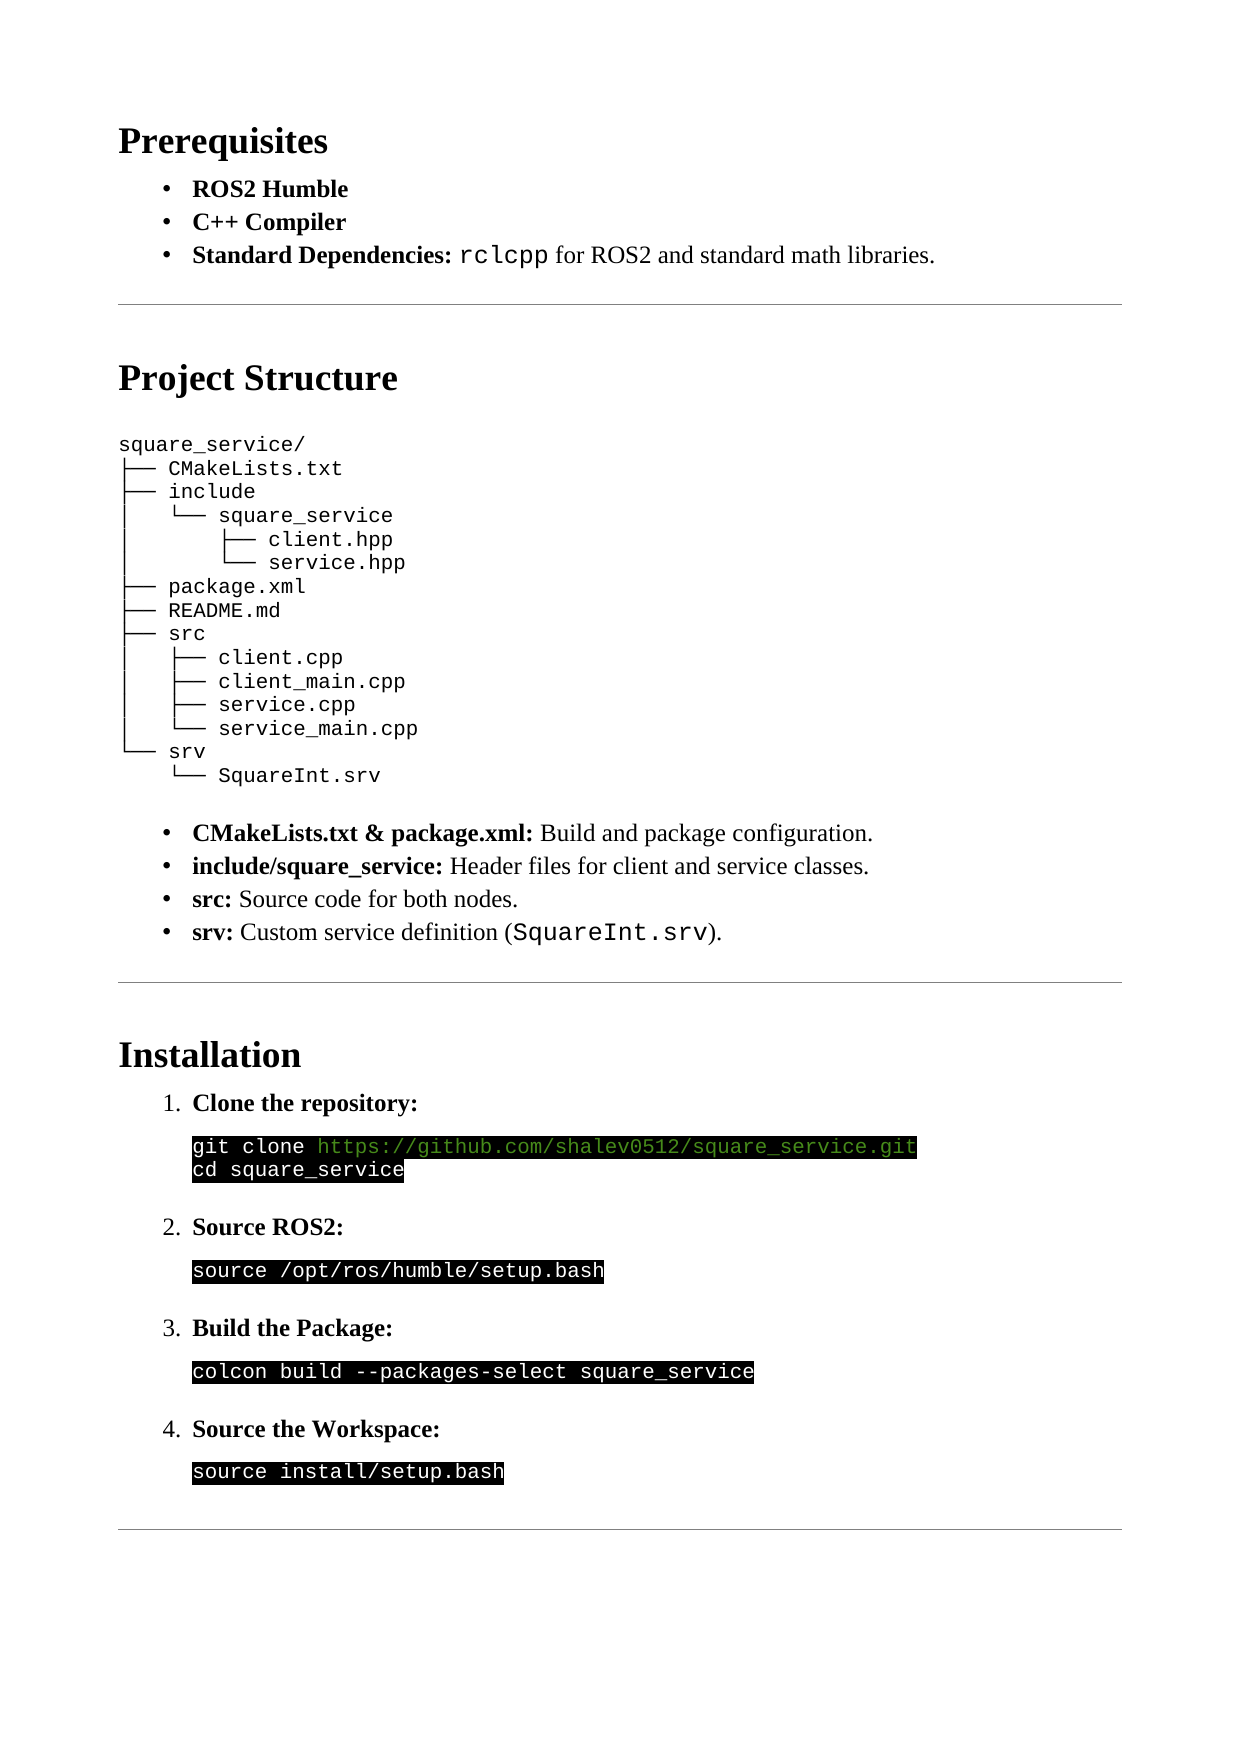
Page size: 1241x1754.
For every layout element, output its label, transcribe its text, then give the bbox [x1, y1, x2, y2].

text ├── include [118, 481, 1122, 505]
text ├── src [118, 623, 1122, 647]
text │ ├── client_main.cpp [175, 671, 1122, 694]
text │ └── service.hpp [118, 552, 1122, 576]
text ├── package.xml [118, 576, 1122, 600]
text │ ├── client_main.cpp [125, 671, 174, 694]
text │ └── square_service [118, 505, 1122, 529]
list git clone https://github.com/shalev0512/square_service.git [162, 1136, 1122, 1159]
list Clone the repository: [162, 1088, 1122, 1117]
subtitle Prerequisites [118, 118, 1122, 161]
text │ ├── client.cpp [118, 647, 1122, 671]
list C++ Compiler [162, 207, 1122, 236]
subtitle Project Structure [118, 355, 1122, 398]
list Source the Workspace: [162, 1414, 1122, 1443]
text │ └── service_main.cpp [125, 718, 1122, 742]
list Source ROS2: [162, 1212, 1122, 1241]
list src: Source code for both nodes. [162, 884, 1122, 913]
text square_service/ [118, 434, 1122, 458]
text ├── CMakeLists.txt [125, 458, 1122, 481]
list srv: Custom service definition (SquareInt.srv). [162, 917, 1122, 948]
list CMakeLists.txt & package.xml: Build and package configuration. [162, 818, 1122, 847]
list Standard Dependencies: rclcpp for ROS2 and standard math libraries. [162, 240, 1122, 271]
text │ ├── client.hpp [225, 529, 1122, 552]
subtitle Installation [118, 1032, 1122, 1076]
list colcon build --packages-select square_service [162, 1361, 1122, 1384]
text ├── README.md [125, 600, 1122, 623]
list source install/setup.bash [162, 1462, 1122, 1485]
text │ ├── client.hpp [125, 529, 224, 552]
text └── SquareInt.srv [118, 765, 1122, 789]
list Build the Package: [162, 1313, 1122, 1342]
list source /opt/ros/humble/setup.bash [162, 1260, 1122, 1284]
list ROS2 Humble [162, 174, 1122, 202]
list cd square_service [162, 1159, 1122, 1183]
list include/square_service: Header files for client and service classes. [162, 851, 1122, 880]
text │ ├── service.cpp [118, 694, 1122, 718]
text └── srv [118, 742, 1122, 765]
